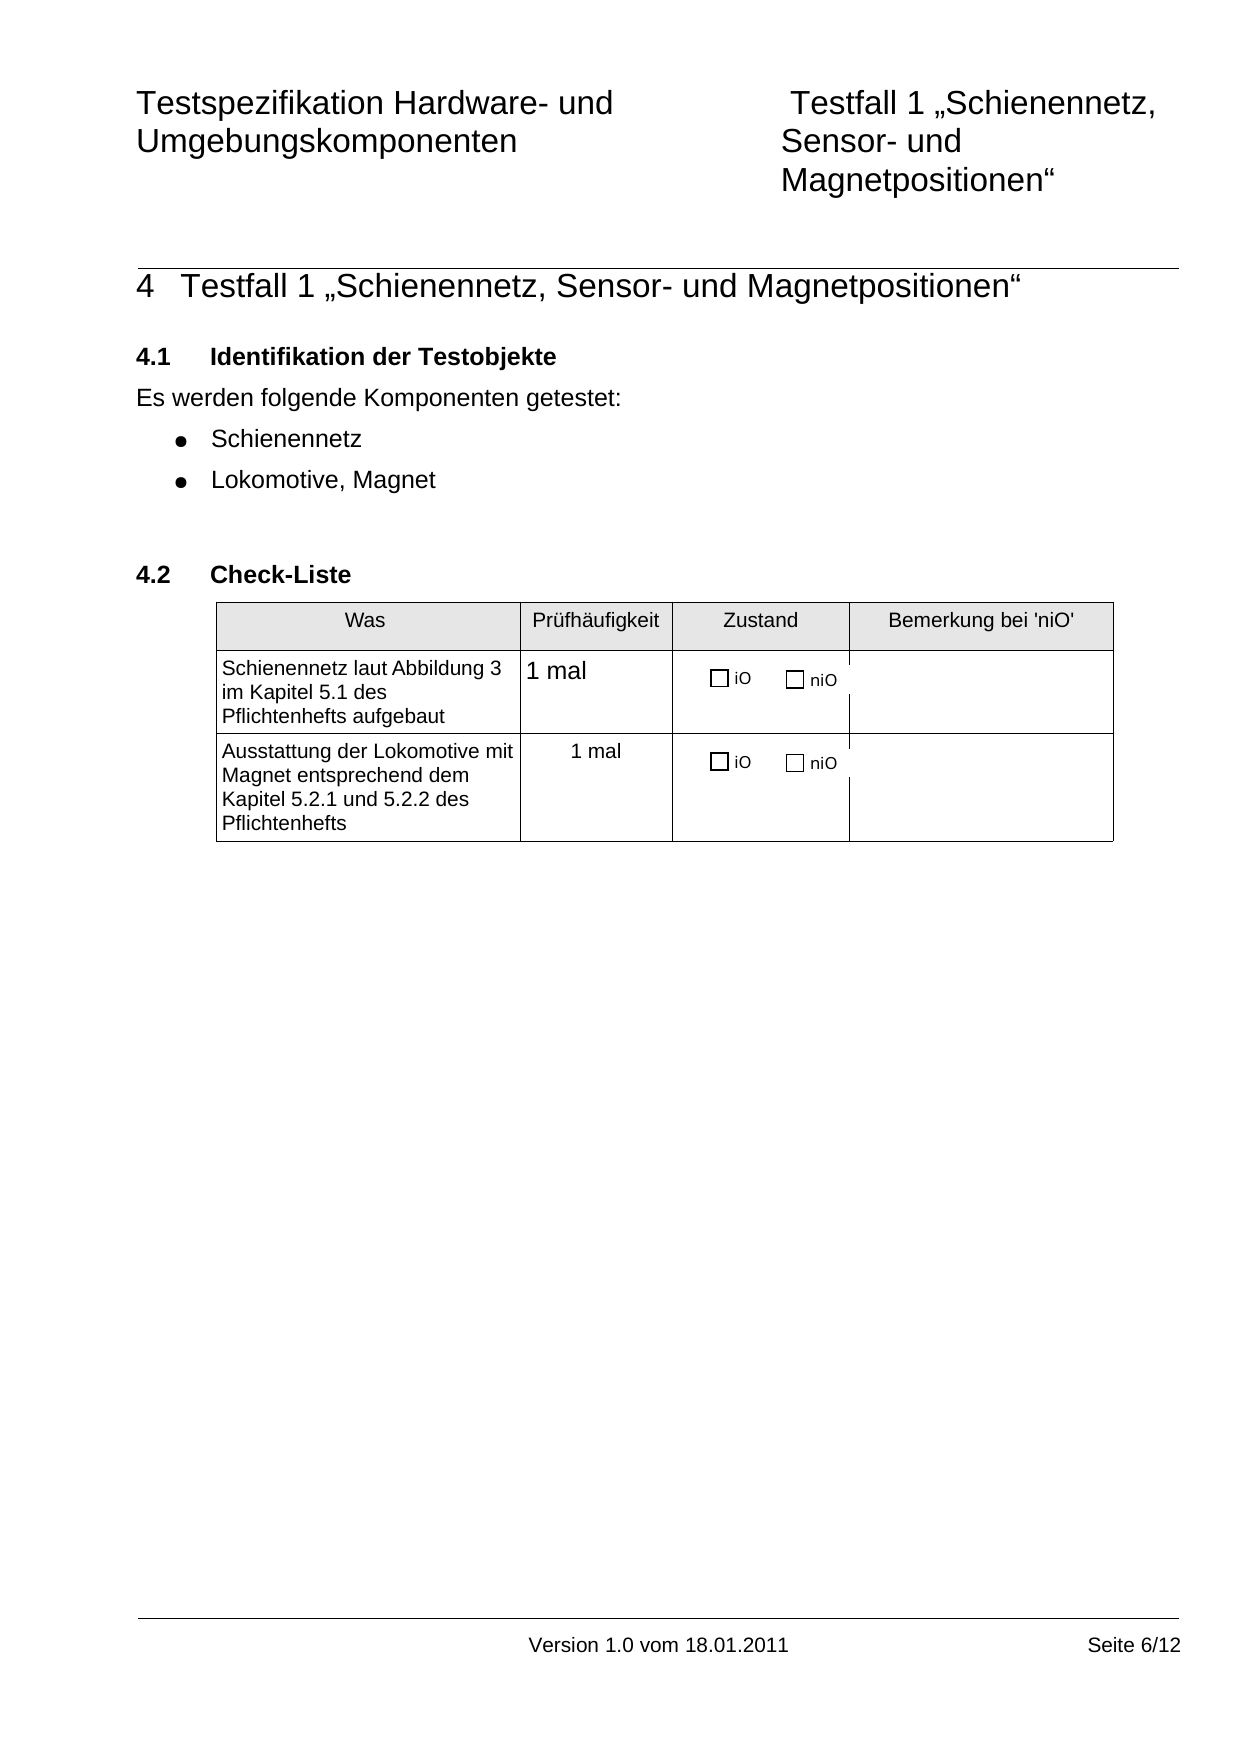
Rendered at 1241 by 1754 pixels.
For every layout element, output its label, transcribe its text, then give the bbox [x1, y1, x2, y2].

table_header Zustand [673, 603, 849, 650]
table_cell [850, 651, 1113, 733]
subtitle Check-Liste [136, 561, 1181, 589]
subtitle Identifikation der Testobjekte [136, 342, 1181, 371]
table_cell 1 mal [521, 734, 672, 841]
list Schienennetz [173, 424, 1181, 453]
table_header Prüfhäufigkeit [521, 603, 672, 650]
table_cell Ausstattung der Lokomotive mit Magnet entsprechend dem Kapitel 5.2.1 und 5.2.2 des Pflichtenhefts [217, 734, 520, 841]
table_cell [673, 734, 849, 841]
subtitle Testfall 1 „Schienennetz, Sensor- und Magnetpositionen“ [136, 289, 806, 304]
table_cell [850, 734, 1113, 841]
text Es werden folgende Komponenten getestet: [136, 383, 1181, 412]
table_header Bemerkung bei 'niO' [850, 603, 1113, 650]
subtitle Testfall 1 „Schienennetz, Sensor- und Magnetpositionen“ [863, 289, 1181, 304]
table_cell Schienennetz laut Abbildung 3 im Kapitel 5.1 des Pflichtenhefts aufgebaut [217, 651, 520, 733]
table_header Was [217, 603, 520, 650]
table_cell 1 mal [521, 651, 672, 733]
list Lokomotive, Magnet [173, 466, 1181, 494]
table_cell [673, 651, 849, 733]
